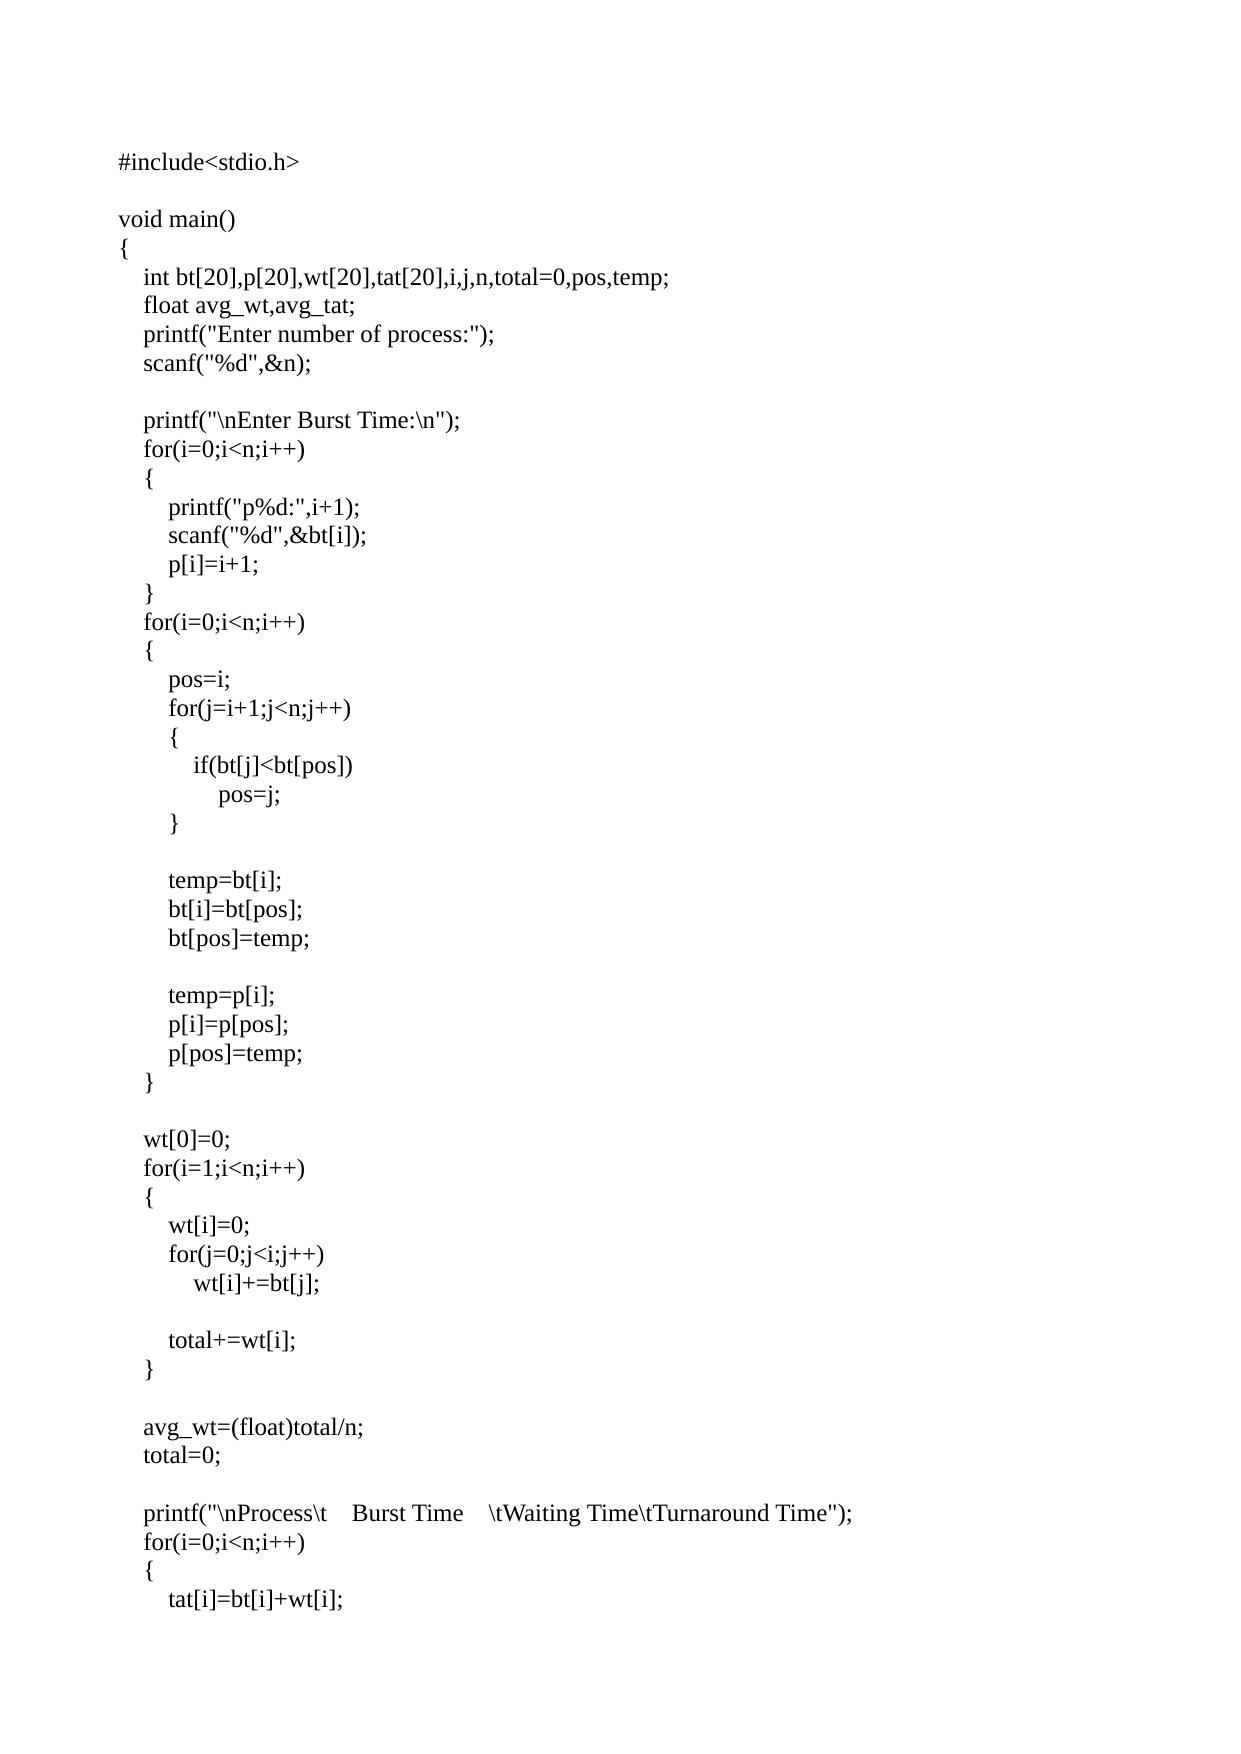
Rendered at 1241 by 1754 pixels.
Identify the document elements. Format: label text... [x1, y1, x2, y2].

text #include<stdio.h> void main() { int bt[20],p[20],wt[20],tat[20],i,j,n,total=0,pos,temp; float avg_wt,avg_tat; printf("Enter number of process:"); scanf("%d",&n); printf("\nEnter Burst Time:\n"); for(i=0;i<n;i++) { printf("p%d:",i+1); scanf("%d",&bt[i]); p[i]=i+1; } for(i=0;i<n;i++) { pos=i; for(j=i+1;j<n;j++) { if(bt[j]<bt[pos]) pos=j; } temp=bt[i]; bt[i]=bt[pos]; bt[pos]=temp; temp=p[i]; p[i]=p[pos]; p[pos]=temp; } wt[0]=0; for(i=1;i<n;i++) { wt[i]=0; for(j=0;j<i;j++) wt[i]+=bt[j]; total+=wt[i]; } avg_wt=(float)total/n; total=0; printf("\nProcess\t Burst Time \tWaiting Time\tTurnaround Time"); for(i=0;i<n;i++) { tat[i]=bt[i]+wt[i]; [118, 118, 1122, 1613]
